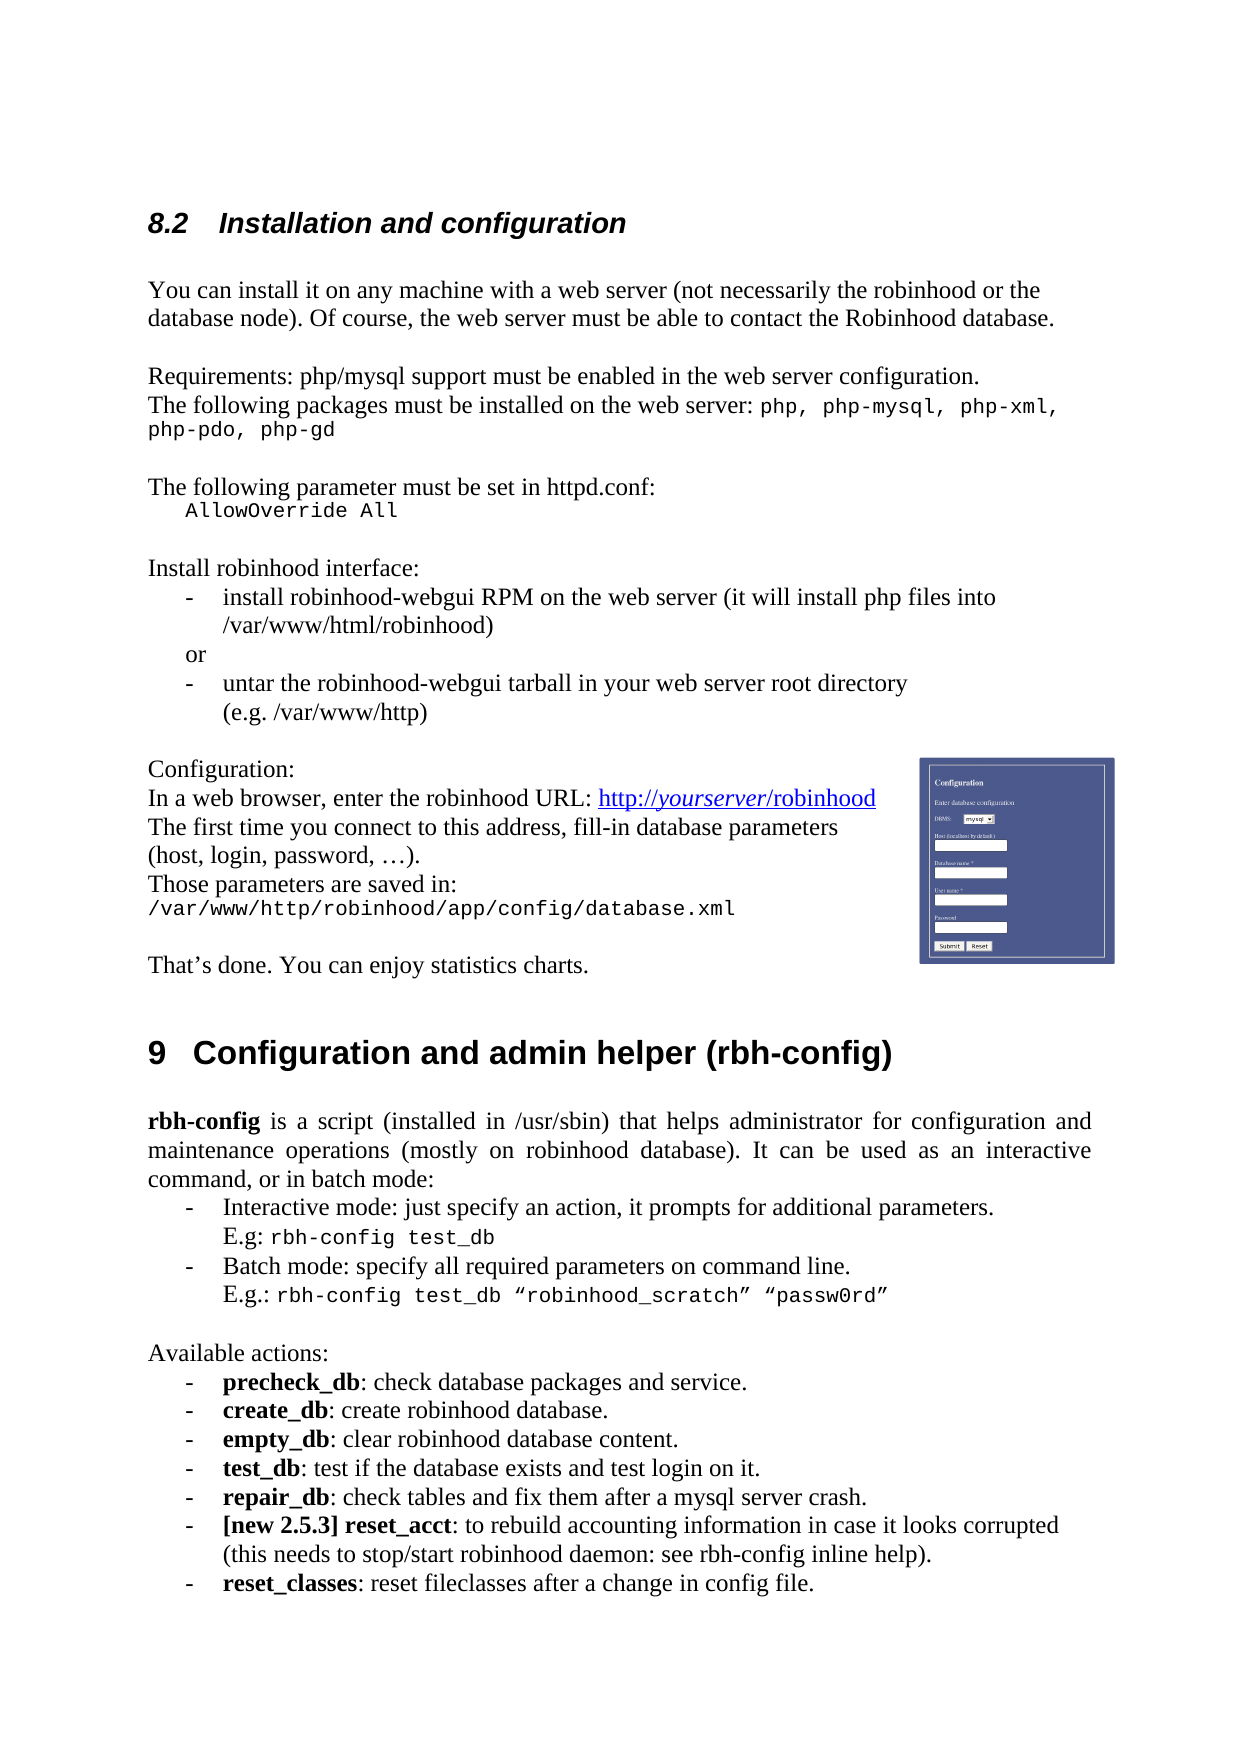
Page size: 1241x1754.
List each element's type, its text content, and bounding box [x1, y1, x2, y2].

list precheck_db: check database packages and service. [185, 1367, 1093, 1395]
list Interactive mode: just specify an action, it prompts for additional parameters. E.g: rbh-config test_db [185, 1192, 1093, 1251]
text Configuration: [148, 754, 916, 783]
text Available actions: [148, 1338, 1093, 1367]
text or [185, 639, 1093, 668]
list test_db: test if the database exists and test login on it. [185, 1453, 1093, 1482]
list reset_classes: reset fileclasses after a change in config file. [185, 1568, 1093, 1597]
list install robinhood-webgui RPM on the web server (it will install php files into /var/www/html/robinhood) [185, 582, 1093, 639]
list [new 2.5.3] reset_acct: to rebuild accounting information in case it looks corrupted (this needs to stop/start robinhood daemon: see rbh-config inline help). [185, 1510, 1093, 1568]
list repair_db: check tables and fix them after a mysql server crash. [185, 1482, 1093, 1510]
text In a web browser, enter the robinhood URL: http://yourserver/robinhood The first time you connect to this address, fill-in database parameters (host, login, password, …). [148, 783, 916, 869]
text That’s done. You can enjoy statistics charts. [148, 921, 1093, 979]
list create_db: create robinhood database. [185, 1395, 1093, 1424]
list untar the robinhood-webgui tarball in your web server root directory (e.g. /var/www/http) [185, 668, 1093, 725]
text The following parameter must be set in httpd.conf: [148, 472, 1093, 500]
list Batch mode: specify all required parameters on command line. E.g.: rbh-config test_db “robinhood_scratch” “passw0rd” [185, 1251, 1093, 1309]
list empty_db: clear robinhood database content. [185, 1424, 1093, 1453]
text Those parameters are saved in: /var/www/http/robinhood/app/config/database.xml [148, 869, 916, 921]
text You can install it on any machine with a web server (not necessarily the robinhood or the database node). Of course, the web server must be able to contact the Robinhood database. [148, 275, 1093, 332]
text rbh-config is a script (installed in /usr/sbin) that helps administrator for configuration and maintenance operations (mostly on robinhood database). It can be used as an interactive command, or in batch mode: [148, 1106, 1093, 1192]
subtitle Installation and configuration [148, 206, 1093, 240]
text Install robinhood interface: [148, 553, 1093, 582]
text Requirements: php/mysql support must be enabled in the web server configuration. The following packages must be installed on the web server: php, php-mysql, php-xml, php-pdo, php-gd [148, 361, 1093, 443]
subtitle Configuration and admin helper (rbh-config) [148, 1033, 1093, 1071]
text AllowOverride All [148, 500, 1093, 524]
